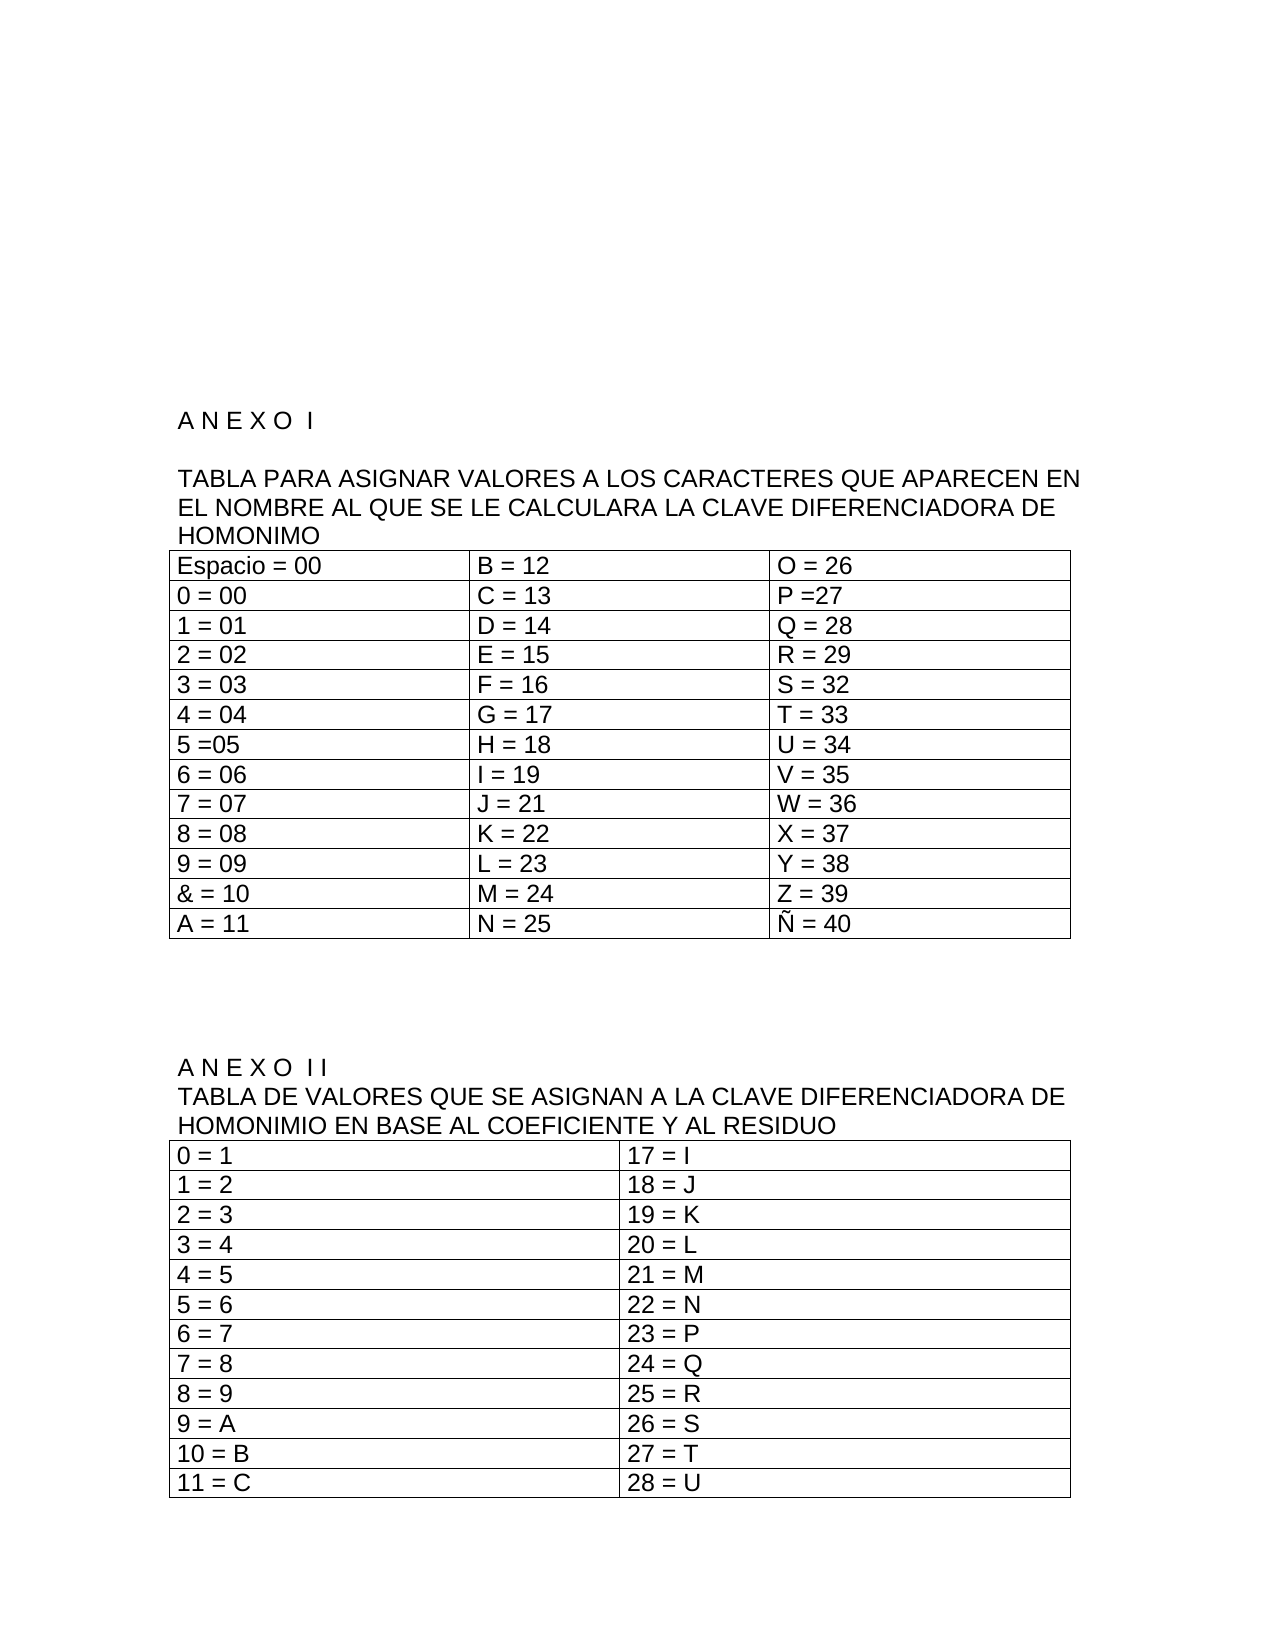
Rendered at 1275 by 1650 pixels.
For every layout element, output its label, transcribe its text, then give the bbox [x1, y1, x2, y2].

table_cell N = 25 [470, 909, 769, 937]
table_cell C = 13 [470, 581, 769, 610]
table_cell W = 36 [770, 790, 1070, 818]
table_cell 0 = 00 [170, 581, 469, 610]
table_cell P =27 [770, 581, 1070, 610]
table_cell 22 = N [620, 1290, 1070, 1318]
table_cell 1 = 2 [170, 1171, 619, 1199]
text A N E X O I [177, 406, 1098, 435]
table_cell 5 = 6 [170, 1290, 619, 1318]
table_cell 3 = 03 [170, 670, 469, 699]
table_cell 8 = 08 [170, 819, 469, 848]
table_cell 24 = Q [620, 1349, 1070, 1378]
table_header Espacio = 00 [170, 551, 469, 580]
table_cell S = 32 [770, 670, 1070, 699]
table_cell 18 = J [620, 1171, 1070, 1199]
table_cell X = 37 [770, 819, 1070, 848]
table_header 0 = 1 [170, 1141, 619, 1169]
table_cell 20 = L [620, 1230, 1070, 1259]
table_header 17 = I [620, 1141, 1070, 1169]
table_cell 11 = C [170, 1469, 619, 1497]
table_cell 19 = K [620, 1200, 1070, 1229]
table_cell K = 22 [470, 819, 769, 848]
table_cell M = 24 [470, 879, 769, 908]
table_cell 9 = 09 [170, 849, 469, 878]
table_cell 25 = R [620, 1379, 1070, 1408]
text A N E X O I I [177, 1053, 1098, 1082]
table_cell 9 = A [170, 1409, 619, 1438]
table_cell 23 = P [620, 1320, 1070, 1348]
table_header B = 12 [470, 551, 769, 580]
table_cell G = 17 [470, 700, 769, 729]
table_cell E = 15 [470, 641, 769, 669]
table_cell 3 = 4 [170, 1230, 619, 1259]
table_cell 4 = 5 [170, 1260, 619, 1289]
table_cell 28 = U [620, 1469, 1070, 1497]
table_cell 6 = 7 [170, 1320, 619, 1348]
table_cell 7 = 07 [170, 790, 469, 818]
table_cell I = 19 [470, 760, 769, 788]
table_cell J = 21 [470, 790, 769, 818]
table_cell 2 = 02 [170, 641, 469, 669]
table_cell F = 16 [470, 670, 769, 699]
table_cell Q = 28 [770, 611, 1070, 639]
table_cell 2 = 3 [170, 1200, 619, 1229]
table_cell 26 = S [620, 1409, 1070, 1438]
table_cell & = 10 [170, 879, 469, 908]
table_cell 6 = 06 [170, 760, 469, 788]
table_cell U = 34 [770, 730, 1070, 759]
text TABLA DE VALORES QUE SE ASIGNAN A LA CLAVE DIFERENCIADORA DE HOMONIMIO EN BASE AL COEFICIENTE Y AL RESIDUO [177, 1082, 1098, 1140]
table_cell Ñ = 40 [770, 909, 1070, 937]
table_cell V = 35 [770, 760, 1070, 788]
table_cell L = 23 [470, 849, 769, 878]
table_cell A = 11 [170, 909, 469, 937]
table_cell 8 = 9 [170, 1379, 619, 1408]
table_cell H = 18 [470, 730, 769, 759]
table_cell 5 =05 [170, 730, 469, 759]
text TABLA PARA ASIGNAR VALORES A LOS CARACTERES QUE APARECEN EN EL NOMBRE AL QUE SE LE CALCULARA LA CLAVE DIFERENCIADORA DE HOMONIMO [177, 464, 1098, 550]
table_cell 21 = M [620, 1260, 1070, 1289]
table_cell 1 = 01 [170, 611, 469, 639]
table_cell Y = 38 [770, 849, 1070, 878]
table_cell R = 29 [770, 641, 1070, 669]
table_header O = 26 [770, 551, 1070, 580]
table_cell 7 = 8 [170, 1349, 619, 1378]
table_cell 27 = T [620, 1439, 1070, 1467]
table_cell 4 = 04 [170, 700, 469, 729]
table_cell 10 = B [170, 1439, 619, 1467]
table_cell D = 14 [470, 611, 769, 639]
table_cell Z = 39 [770, 879, 1070, 908]
table_cell T = 33 [770, 700, 1070, 729]
